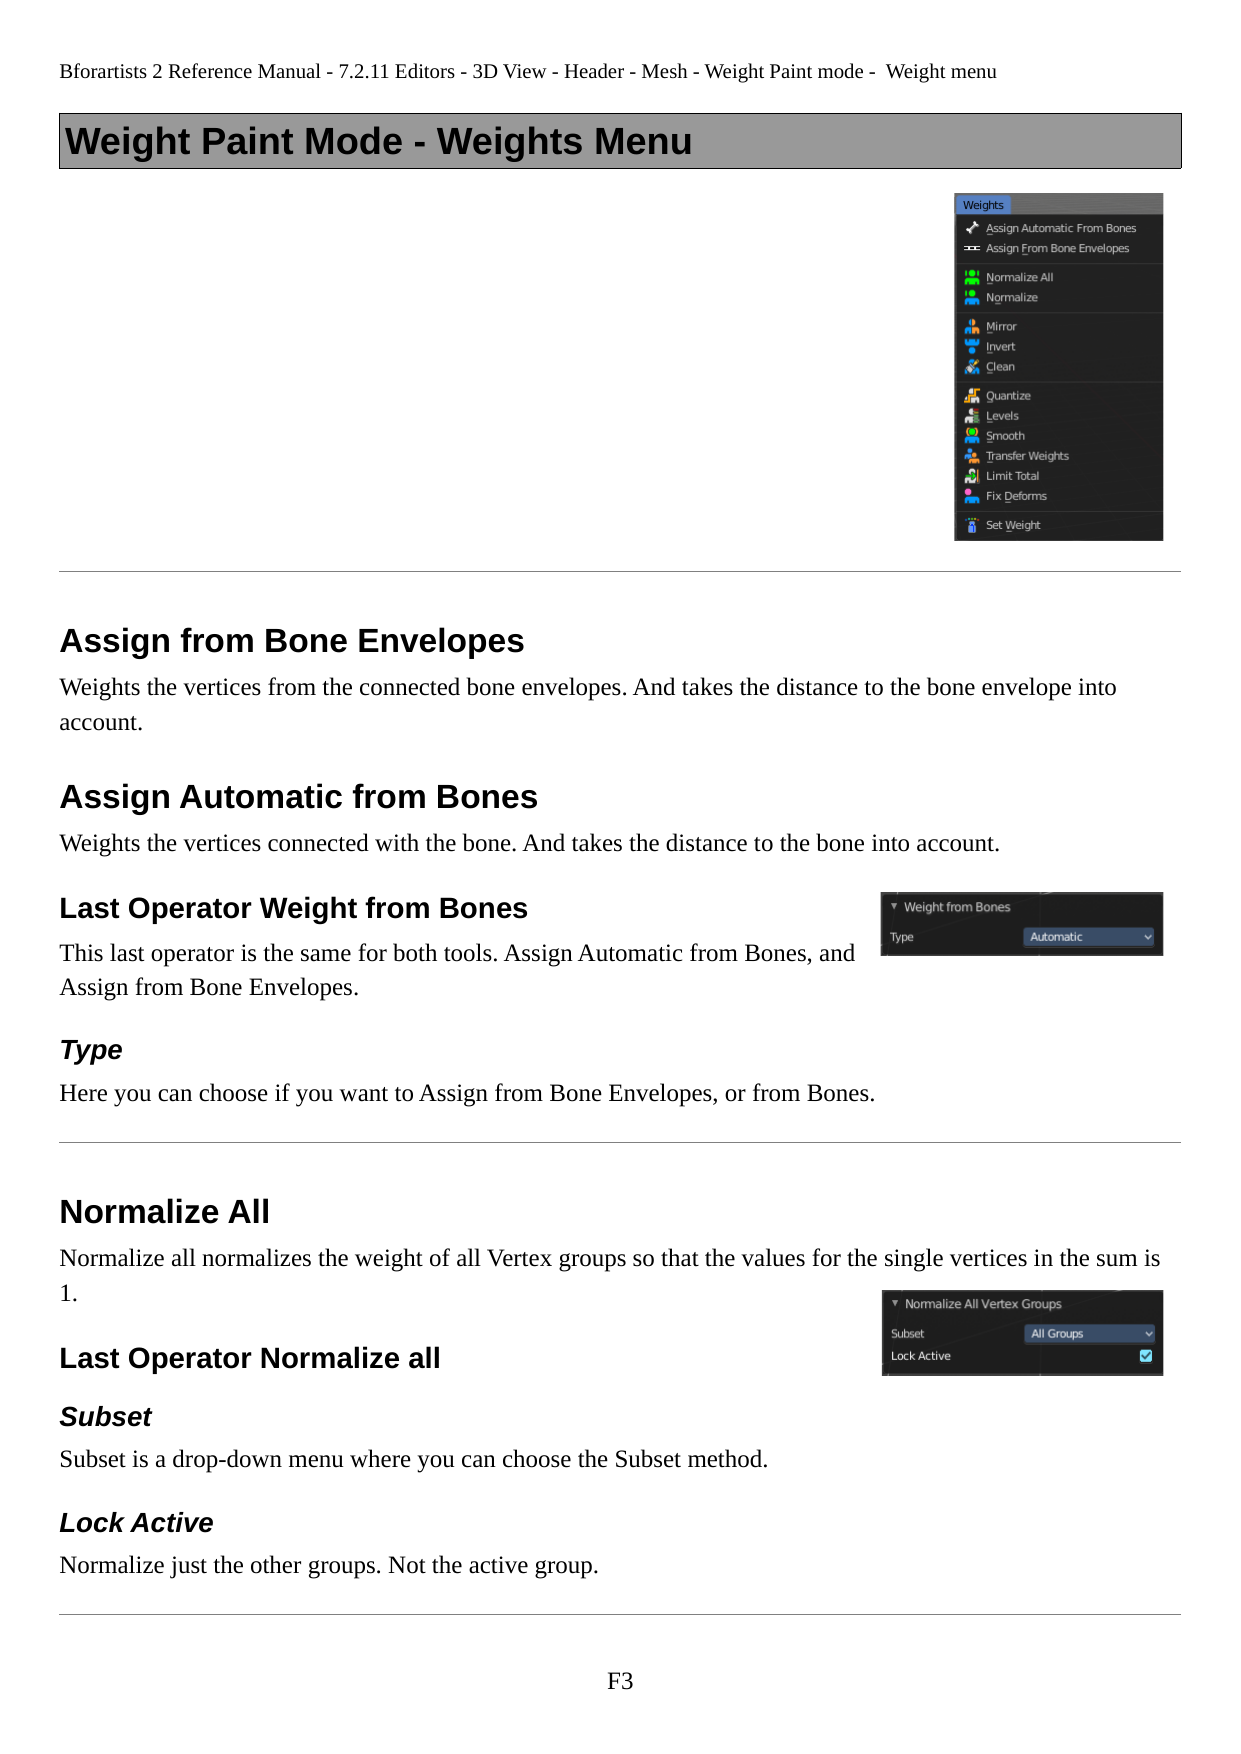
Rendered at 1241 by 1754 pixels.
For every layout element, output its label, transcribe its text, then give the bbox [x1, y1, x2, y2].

picture [881, 1290, 1164, 1376]
picture [880, 892, 1164, 956]
subtitle Lock Active [59, 1506, 1181, 1538]
text Weights the vertices connected with the bone. And takes the distance to the bone into account. [59, 828, 1181, 857]
table_header Weight Paint Mode - Weights Menu [60, 114, 1181, 168]
text Subset is a drop-down menu where you can choose the Subset method. [59, 1444, 1181, 1473]
subtitle Type [59, 1034, 1181, 1066]
text This last operator is the same for both tools. Assign Automatic from Bones, and Assign from Bone Envelopes. [59, 938, 1181, 1001]
subtitle Last Operator Normalize all [59, 1341, 881, 1375]
subtitle Normalize All [59, 1192, 1181, 1231]
text Here you can choose if you want to Assign from Bone Envelopes, or from Bones. [59, 1078, 1181, 1107]
text Normalize just the other groups. Not the active group. [59, 1551, 1181, 1579]
subtitle [1164, 1341, 1181, 1375]
text Weights the vertices from the connected bone envelopes. And takes the distance to the bone envelope into account. [59, 672, 1181, 736]
subtitle Subset [59, 1400, 1181, 1432]
text Normalize all normalizes the weight of all Vertex groups so that the values for the single vertices in the sum is 1. [59, 1243, 1181, 1307]
subtitle Last Operator Weight from Bones [59, 891, 1181, 925]
subtitle Assign Automatic from Bones [59, 777, 1181, 815]
subtitle Assign from Bone Envelopes [59, 621, 1181, 660]
picture [954, 193, 1164, 541]
